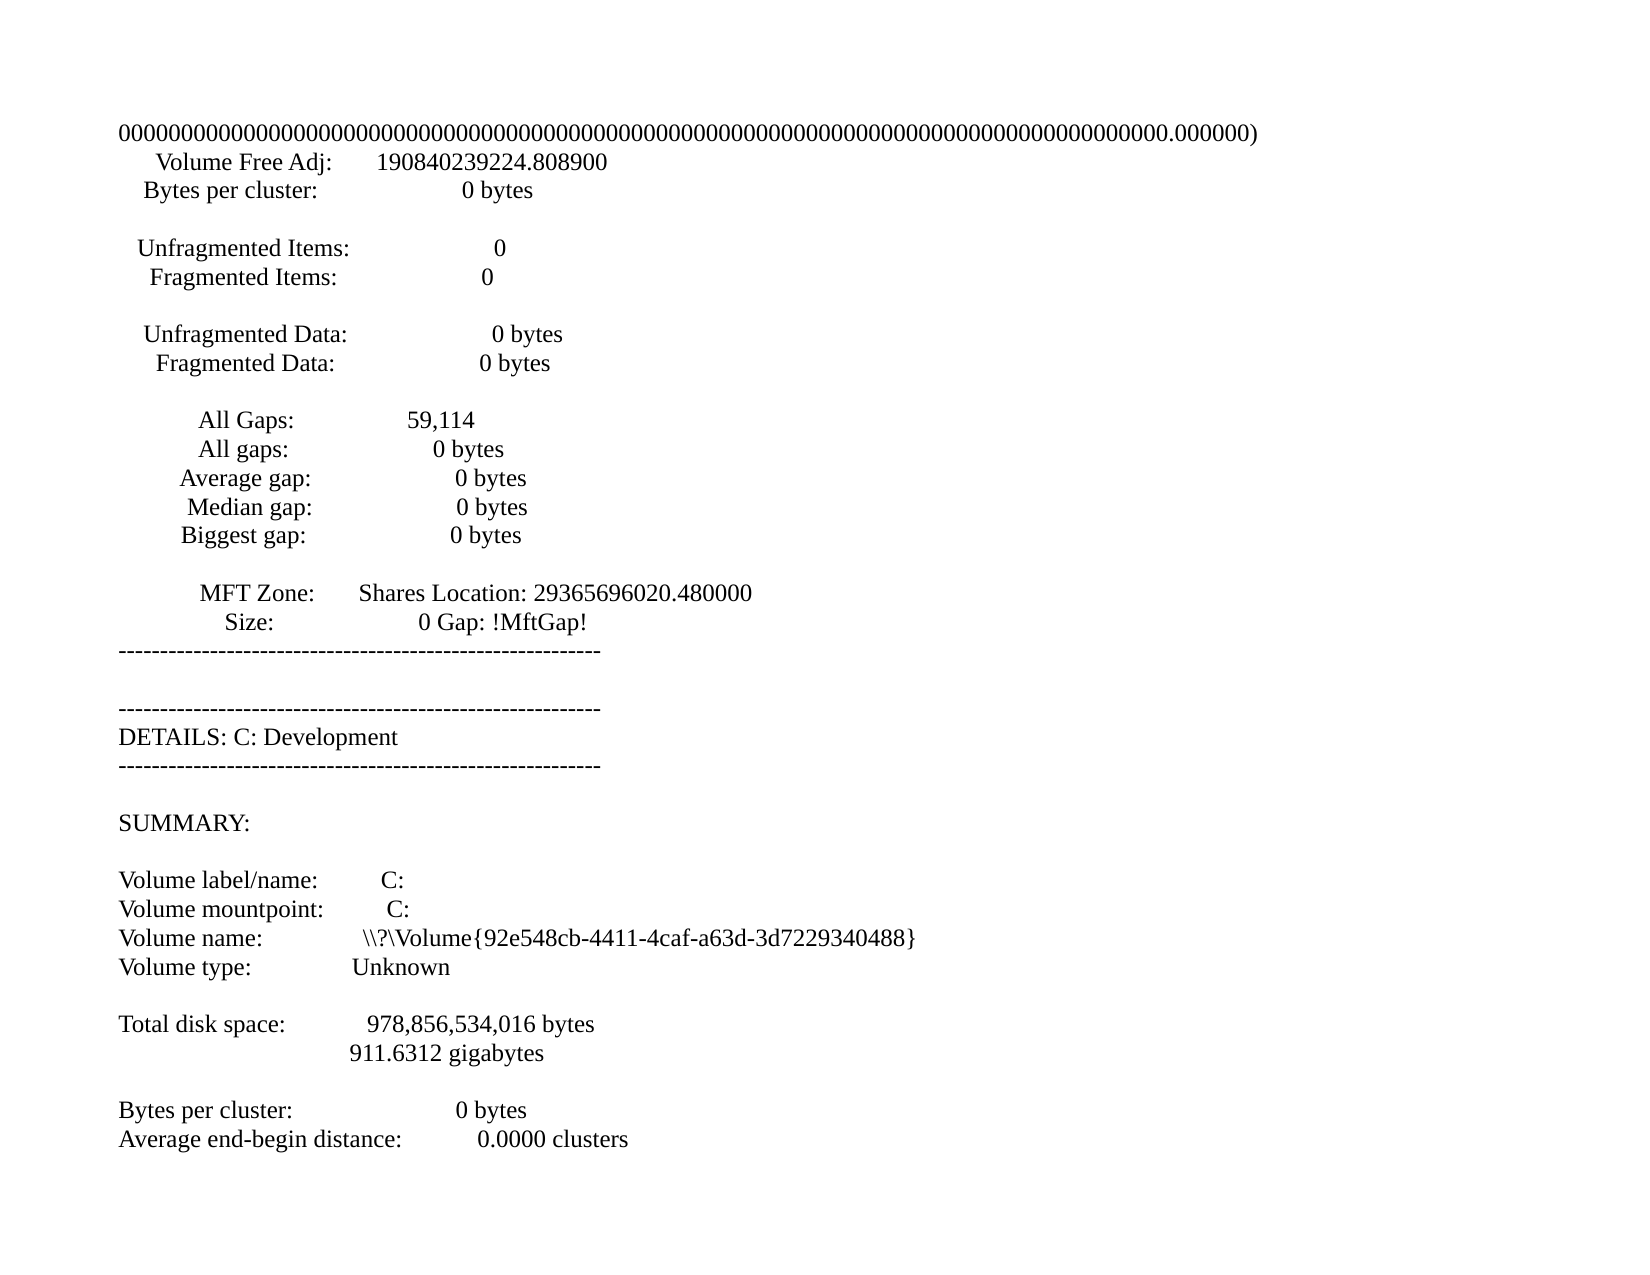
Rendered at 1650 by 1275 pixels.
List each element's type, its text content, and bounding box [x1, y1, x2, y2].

text Volume Free Adj: 190840239224.808900 [118, 147, 1532, 176]
text Fragmented Items: 0 [118, 262, 1532, 291]
text Bytes per cluster: 0 bytes [118, 176, 1532, 204]
text Bytes per cluster: 0 bytes [118, 1096, 1532, 1124]
text All gaps: 0 bytes [118, 434, 1532, 463]
text Volume mountpoint: C: [118, 894, 1532, 923]
text Volume label/name: C: [118, 866, 1532, 894]
text 911.6312 gigabytes [118, 1038, 1532, 1067]
text SUMMARY: [118, 808, 1532, 837]
text Unfragmented Data: 0 bytes [118, 319, 1532, 348]
text Volume type: Unknown [118, 952, 1532, 981]
text Biggest gap: 0 bytes [118, 521, 1532, 549]
text DETAILS: C: Development [118, 722, 1532, 751]
text Volume name: \\?\Volume{92e548cb-4411-4caf-a63d-3d7229340488} [118, 923, 1532, 952]
text Average end-begin distance: 0.0000 clusters [118, 1124, 1532, 1153]
text Size: 0 Gap: !MftGap! [118, 607, 1532, 636]
text All Gaps: 59,114 [118, 406, 1532, 434]
text Fragmented Data: 0 bytes [118, 348, 1532, 377]
text Average gap: 0 bytes [118, 463, 1532, 492]
text ---------------------------------------------------------- [118, 751, 1532, 779]
text ---------------------------------------------------------- [118, 636, 1532, 664]
text 000000000000000000000000000000000000000000000000000000000000000000000000000000000000.000000) [118, 118, 1532, 147]
text Median gap: 0 bytes [118, 492, 1532, 521]
text Total disk space: 978,856,534,016 bytes [118, 1009, 1532, 1038]
text MFT Zone: Shares Location: 29365696020.480000 [118, 578, 1532, 607]
text ---------------------------------------------------------- [118, 693, 1532, 722]
text Unfragmented Items: 0 [118, 233, 1532, 262]
